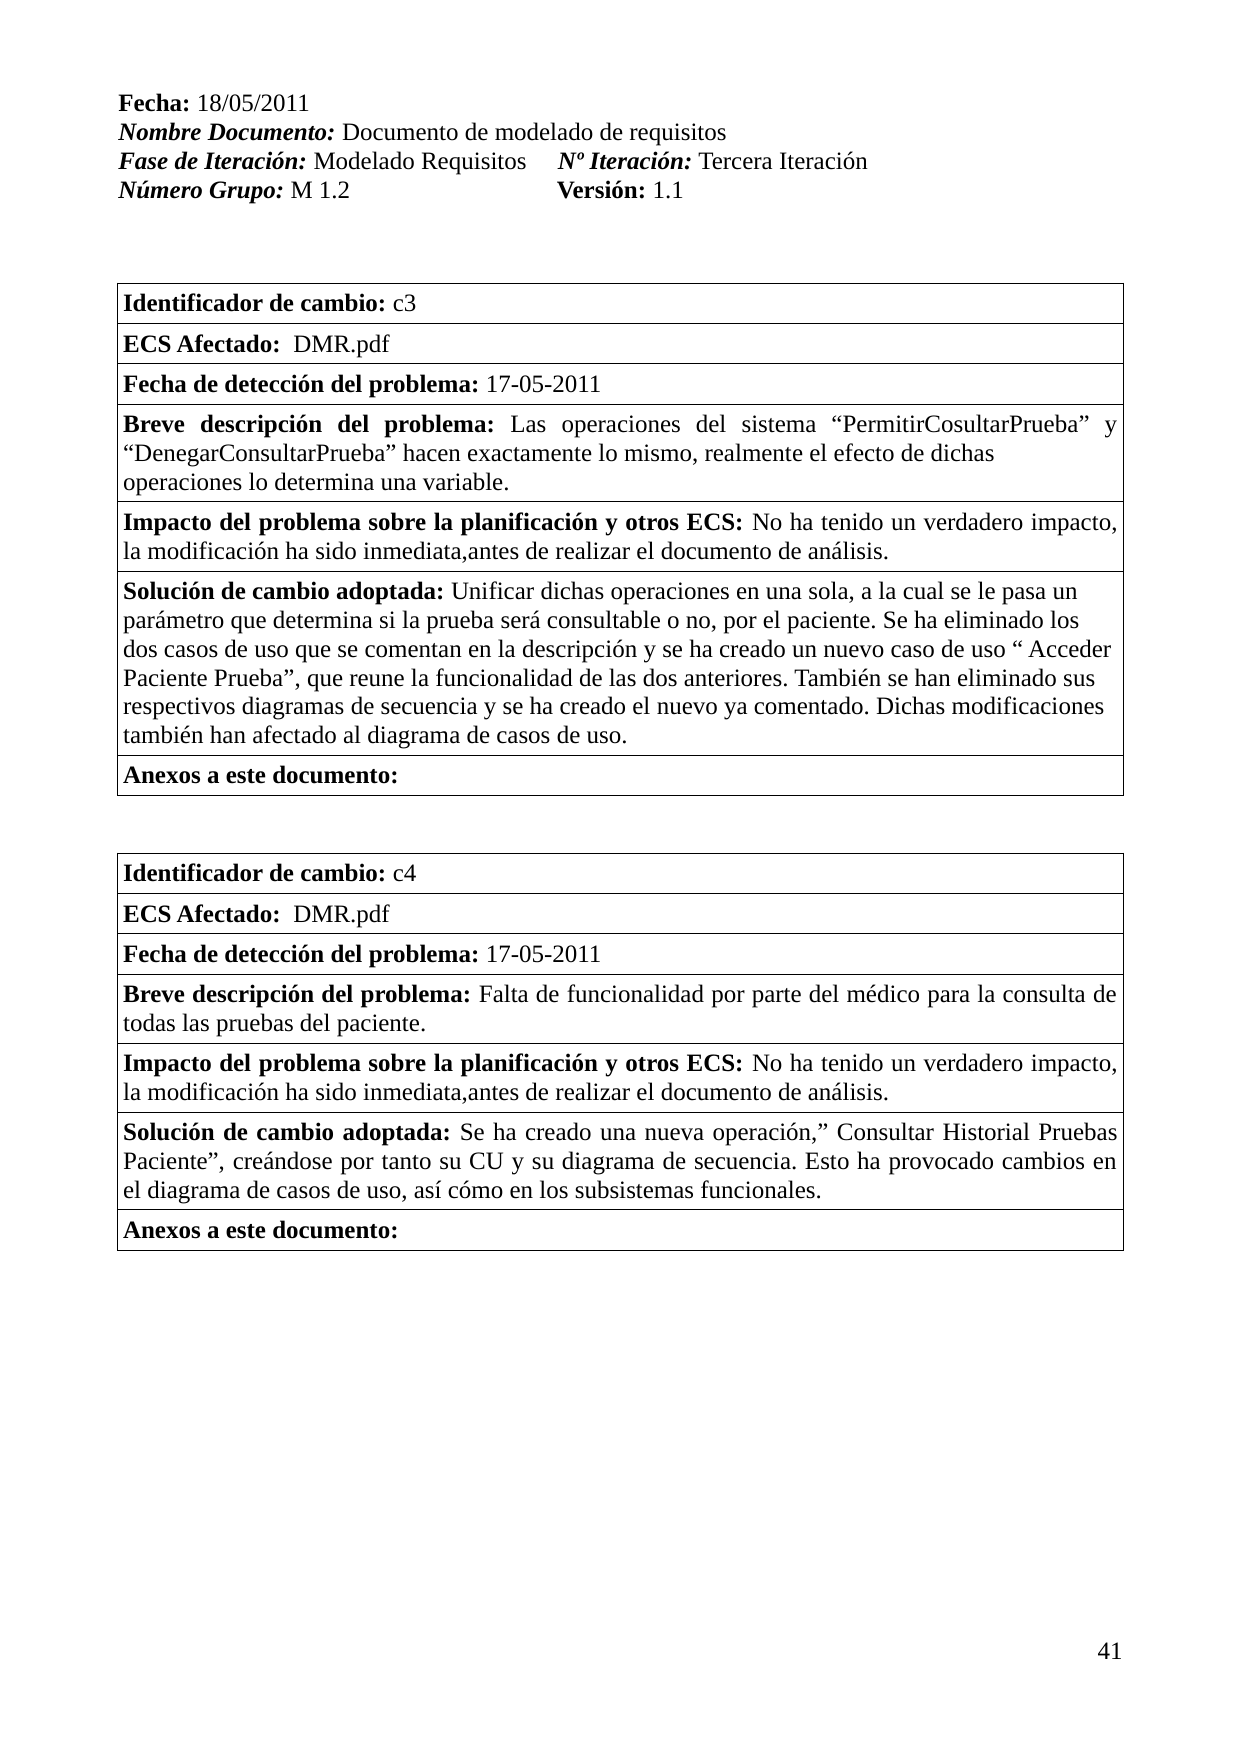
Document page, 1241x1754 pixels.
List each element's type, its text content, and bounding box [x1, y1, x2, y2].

table_cell Impacto del problema sobre la planificación y otros ECS: No ha tenido un verdadero impacto, la modificación ha sido inmediata,antes de realizar el documento de análisis. [118, 502, 1123, 571]
table_cell Fecha de detección del problema: 17-05-2011 [118, 934, 1123, 973]
table_cell Anexos a este documento: [118, 1210, 1123, 1250]
table_header Identificador de cambio: c4 [118, 854, 1123, 893]
table_cell Solución de cambio adoptada: Unificar dichas operaciones en una sola, a la cual se le pasa un parámetro que determina si la prueba será consultable o no, por el paciente. Se ha eliminado los dos casos de uso que se comentan en la descripción y se ha creado un nuevo caso de uso “ Acceder Paciente Prueba”, que reune la funcionalidad de las dos anteriores. También se han eliminado sus respectivos diagramas de secuencia y se ha creado el nuevo ya comentado. Dichas modificaciones también han afectado al diagrama de casos de uso. [118, 572, 1123, 754]
table_cell Impacto del problema sobre la planificación y otros ECS: No ha tenido un verdadero impacto, la modificación ha sido inmediata,antes de realizar el documento de análisis. [118, 1044, 1123, 1112]
table_cell Solución de cambio adoptada: Se ha creado una nueva operación,” Consultar Historial Pruebas Paciente”, creándose por tanto su CU y su diagrama de secuencia. Esto ha provocado cambios en el diagrama de casos de uso, así cómo en los subsistemas funcionales. [118, 1113, 1123, 1209]
table_cell ECS Afectado: DMR.pdf [118, 324, 1123, 363]
table_cell Breve descripción del problema: Las operaciones del sistema “PermitirCosultarPrueba” y “DenegarConsultarPrueba” hacen exactamente lo mismo, realmente el efecto de dichas operaciones lo determina una variable. [118, 405, 1123, 501]
table_cell ECS Afectado: DMR.pdf [118, 894, 1123, 933]
table_cell Anexos a este documento: [118, 756, 1123, 795]
table_cell Breve descripción del problema: Falta de funcionalidad por parte del médico para la consulta de todas las pruebas del paciente. [118, 975, 1123, 1042]
table_cell Fecha de detección del problema: 17-05-2011 [118, 364, 1123, 404]
table_header Identificador de cambio: c3 [118, 284, 1123, 323]
